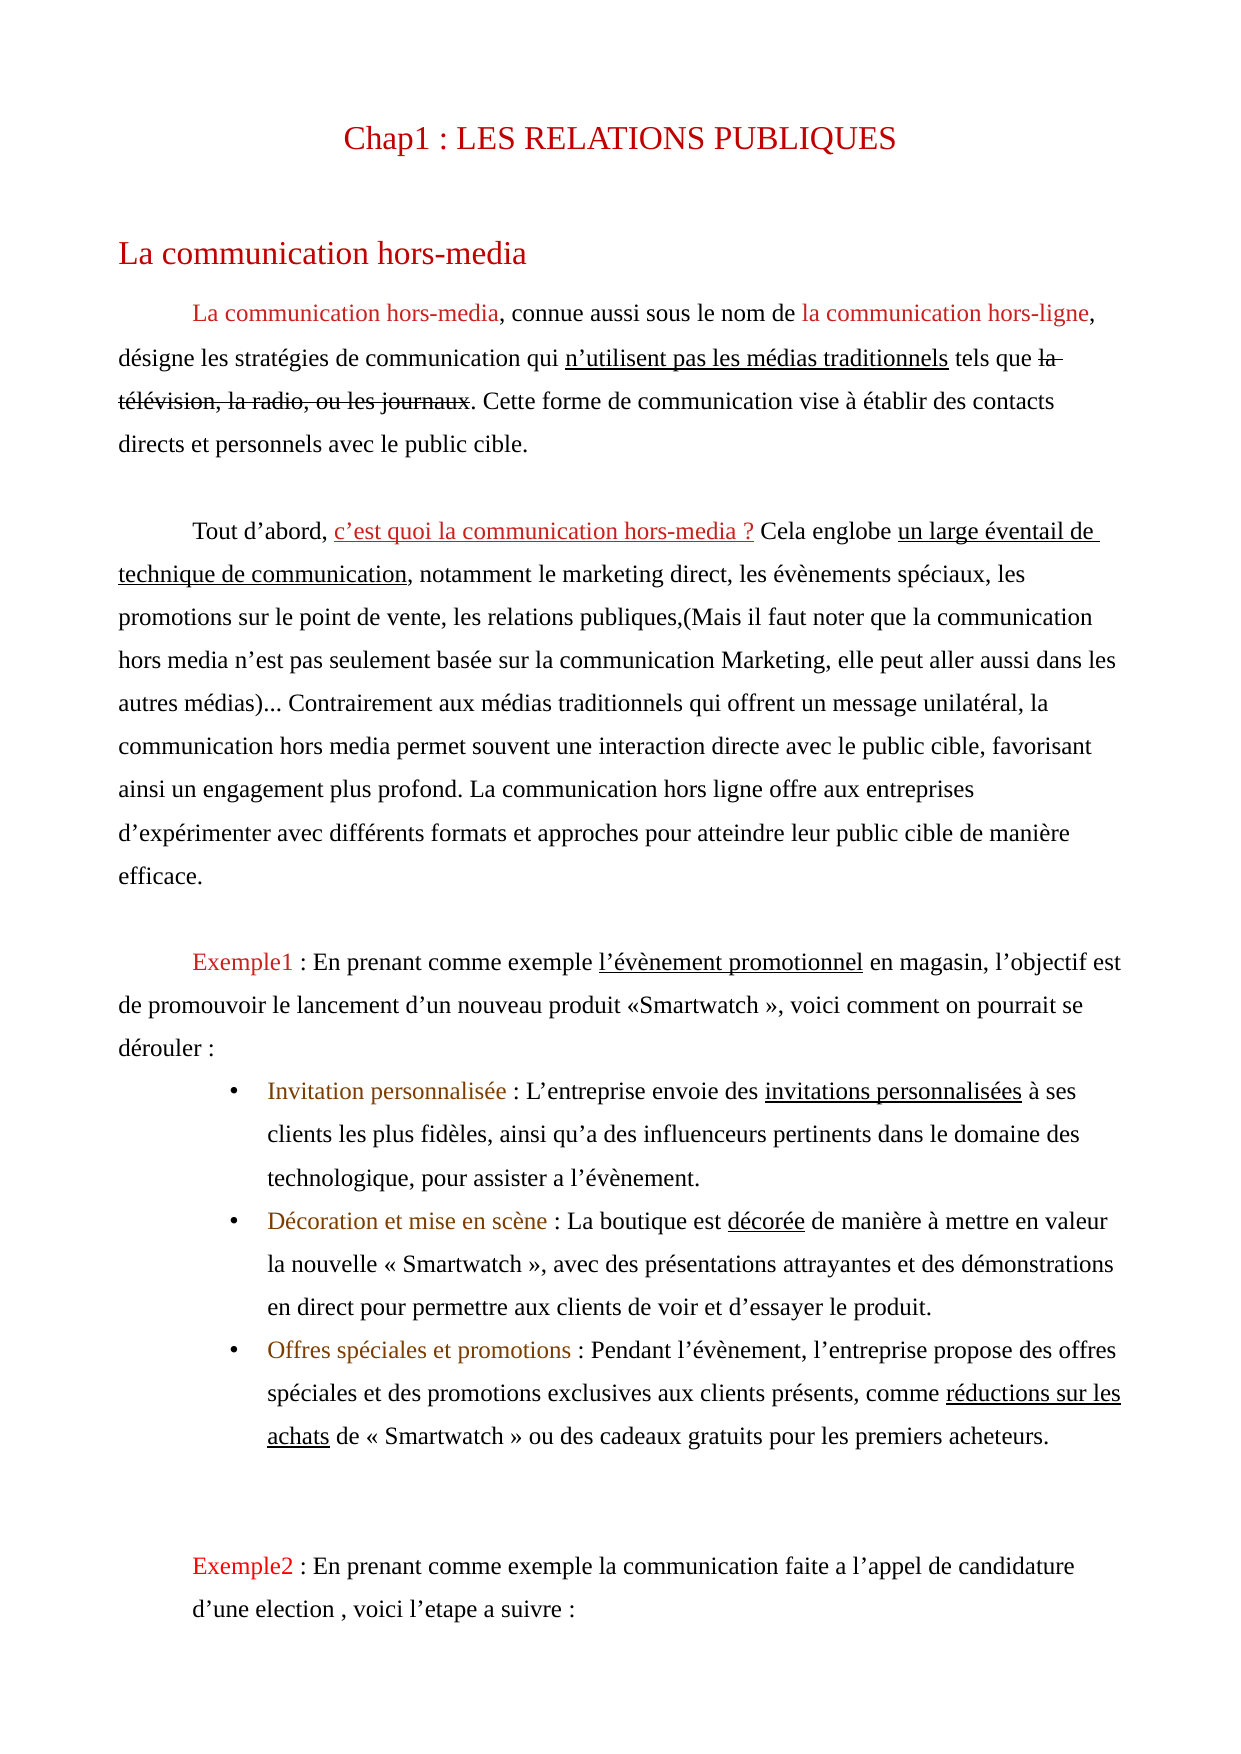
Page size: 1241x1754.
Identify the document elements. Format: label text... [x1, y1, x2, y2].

text Exemple1 : En prenant comme exemple l’évènement promotionnel en magasin, l’objectif est de promouvoir le lancement d’un nouveau produit «Smartwatch », voici comment on pourrait se dérouler : [118, 947, 1122, 1062]
text La communication hors-media [118, 233, 1122, 271]
text Exemple2 : En prenant comme exemple la communication faite a l’appel de candidature d’une election , voici l’etape a suivre : [192, 1551, 1122, 1623]
list Décoration et mise en scène : La boutique est décorée de manière à mettre en valeur la nouvelle « Smartwatch », avec des présentations attrayantes et des démonstrations en direct pour permettre aux clients de voir et d’essayer le produit. [229, 1206, 1122, 1321]
text Chap1 : LES RELATIONS PUBLIQUES [118, 118, 1122, 156]
list Invitation personnalisée : L’entreprise envoie des invitations personnalisées à ses clients les plus fidèles, ainsi qu’a des influenceurs pertinents dans le domaine des technologique, pour assister a l’évènement. [229, 1076, 1122, 1191]
text Tout d’abord, c’est quoi la communication hors-media ? Cela englobe un large éventail de technique de communication, notamment le marketing direct, les évènements spéciaux, les promotions sur le point de vente, les relations publiques,(Mais il faut noter que la communication hors media n’est pas seulement basée sur la communication Marketing, elle peut aller aussi dans les autres médias)... Contrairement aux médias traditionnels qui offrent un message unilatéral, la communication hors media permet souvent une interaction directe avec le public cible, favorisant ainsi un engagement plus profond. La communication hors ligne offre aux entreprises d’expérimenter avec différents formats et approches pour atteindre leur public cible de manière efficace. [118, 516, 1122, 889]
text La communication hors-media, connue aussi sous le nom de la communication hors-ligne, désigne les stratégies de communication qui n’utilisent pas les médias traditionnels tels que la télévision, la radio, ou les journaux. Cette forme de communication vise à établir des contacts directs et personnels avec le public cible. [118, 291, 1122, 458]
list Offres spéciales et promotions : Pendant l’évènement, l’entreprise propose des offres spéciales et des promotions exclusives aux clients présents, comme réductions sur les achats de « Smartwatch » ou des cadeaux gratuits pour les premiers acheteurs. [229, 1335, 1122, 1450]
